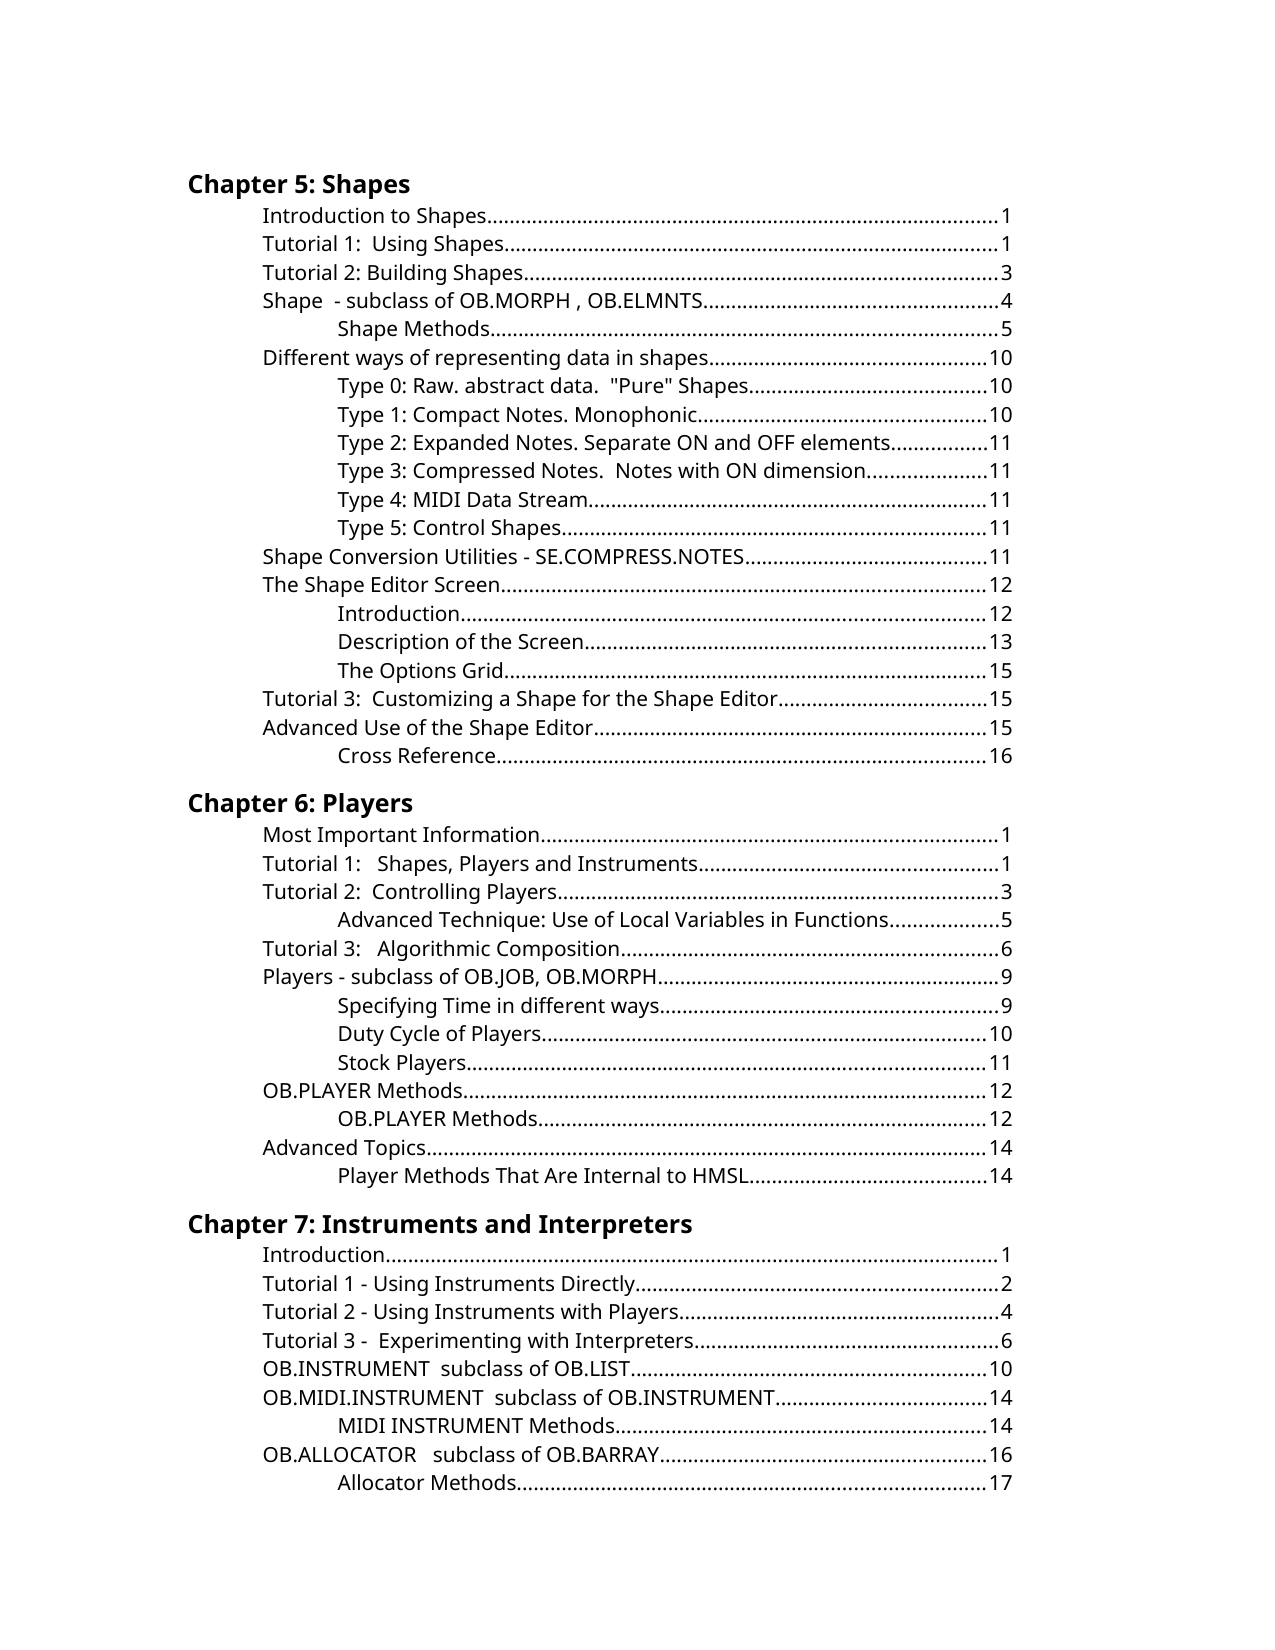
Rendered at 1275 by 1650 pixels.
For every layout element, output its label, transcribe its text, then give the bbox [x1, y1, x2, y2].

text Shape Methods 5 [337, 314, 1012, 343]
text Shape - subclass of OB.MORPH , OB.ELMNTS 4 [262, 286, 1012, 314]
text OB.INSTRUMENT subclass of OB.LIST 10 [262, 1354, 1012, 1383]
text Cross Reference 16 [337, 741, 1012, 769]
text Type 2: Expanded Notes. Separate ON and OFF elements. 11 [337, 428, 1012, 457]
text Shape Conversion Utilities - SE.COMPRESS.NOTES 11 [262, 542, 1012, 570]
text Type 5: Control Shapes. 11 [337, 513, 1012, 542]
text Introduction 12 [337, 599, 1012, 627]
text Specifying Time in different ways 9 [337, 991, 1012, 1019]
text Tutorial 1 - Using Instruments Directly 2 [262, 1269, 1012, 1297]
text Advanced Use of the Shape Editor 15 [262, 713, 1012, 741]
text Tutorial 2 - Using Instruments with Players 4 [262, 1297, 1012, 1326]
text Players - subclass of OB.JOB, OB.MORPH 9 [262, 962, 1012, 991]
text Introduction 1 [262, 1241, 1012, 1269]
text Type 4: MIDI Data Stream. 11 [337, 485, 1012, 513]
text Chapter 5: Shapes [187, 167, 1012, 201]
text Most Important Information 1 [262, 820, 1012, 849]
text Introduction to Shapes 1 [262, 201, 1012, 229]
text Tutorial 1: Shapes, Players and Instruments 1 [262, 849, 1012, 877]
text Player Methods That Are Internal to HMSL 14 [337, 1161, 1012, 1190]
text Allocator Methods 17 [337, 1468, 1012, 1497]
text Description of the Screen 13 [337, 627, 1012, 656]
text OB.PLAYER Methods 12 [337, 1104, 1012, 1133]
text Tutorial 3: Algorithmic Composition 6 [262, 934, 1012, 962]
text Tutorial 3 - Experimenting with Interpreters 6 [262, 1326, 1012, 1354]
text The Options Grid 15 [337, 656, 1012, 684]
text The Shape Editor Screen 12 [262, 570, 1012, 599]
text Type 1: Compact Notes. Monophonic. 10 [337, 400, 1012, 428]
text Chapter 6: Players [187, 786, 1012, 820]
text Stock Players 11 [337, 1048, 1012, 1076]
text Tutorial 2: Controlling Players 3 [262, 877, 1012, 906]
text Tutorial 2: Building Shapes 3 [262, 258, 1012, 286]
text OB.PLAYER Methods 12 [262, 1076, 1012, 1104]
text Advanced Technique: Use of Local Variables in Functions 5 [337, 906, 1012, 934]
text MIDI INSTRUMENT Methods 14 [337, 1411, 1012, 1440]
text Type 3: Compressed Notes. Notes with ON dimension. 11 [337, 457, 1012, 485]
text Tutorial 3: Customizing a Shape for the Shape Editor 15 [262, 684, 1012, 713]
text Duty Cycle of Players 10 [337, 1019, 1012, 1048]
text Tutorial 1: Using Shapes 1 [262, 229, 1012, 258]
text OB.ALLOCATOR subclass of OB.BARRAY 16 [262, 1440, 1012, 1468]
text OB.MIDI.INSTRUMENT subclass of OB.INSTRUMENT 14 [262, 1383, 1012, 1411]
text Type 0: Raw. abstract data. "Pure" Shapes. 10 [337, 371, 1012, 400]
text Advanced Topics 14 [262, 1133, 1012, 1161]
text Chapter 7: Instruments and Interpreters [187, 1207, 1012, 1241]
text Different ways of representing data in shapes 10 [262, 343, 1012, 371]
